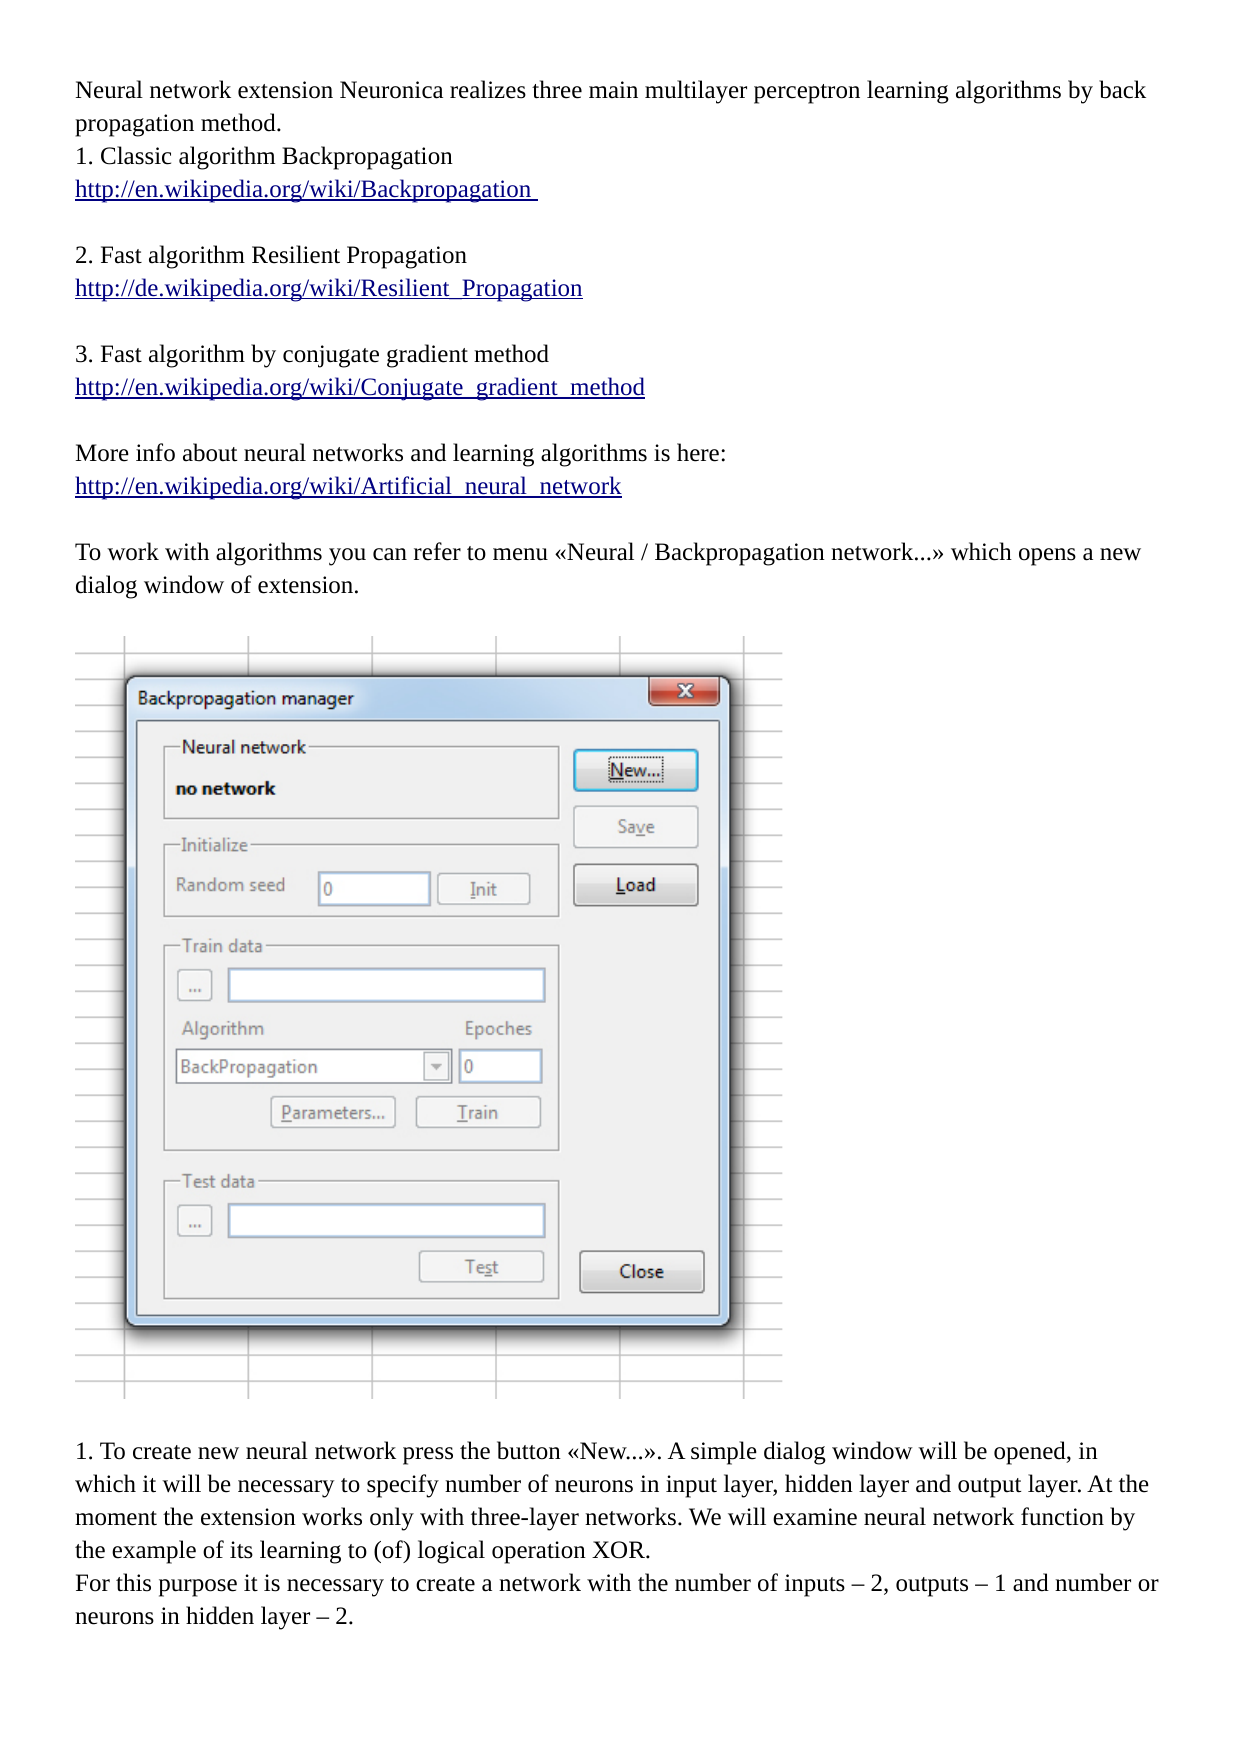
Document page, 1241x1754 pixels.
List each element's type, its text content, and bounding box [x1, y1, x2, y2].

picture [75, 636, 783, 1399]
text 3. Fast algorithm by conjugate gradient method [75, 339, 1165, 368]
text More info about neural networks and learning algorithms is here: http://en.wikipedia.org/wiki/Artificial_neural_network [75, 438, 1165, 500]
text http://de.wikipedia.org/wiki/Resilient_Propagation [75, 273, 1165, 302]
text For this purpose it is necessary to create a network with the number of inputs – 2, outputs – 1 and number or neurons in hidden layer – 2. [75, 1568, 1165, 1630]
text http://en.wikipedia.org/wiki/Conjugate_gradient_method [75, 372, 1165, 401]
text Neural network extension Neuronica realizes three main multilayer perceptron learning algorithms by back propagation method. [75, 75, 1165, 137]
text 2. Fast algorithm Resilient Propagation [75, 240, 1165, 269]
text 1. Classic algorithm Backpropagation [75, 141, 1165, 170]
text To work with algorithms you can refer to menu «Neural / Backpropagation network...» which opens a new dialog window of extension. [75, 537, 1165, 599]
text http://en.wikipedia.org/wiki/Backpropagation [75, 174, 1165, 203]
text 1. To create new neural network press the button «New...». A simple dialog window will be opened, in which it will be necessary to specify number of neurons in input layer, hidden layer and output layer. At the moment the extension works only with three-layer networks. We will examine neural network function by the example of its learning to (of) logical operation XOR. [75, 1436, 1165, 1564]
